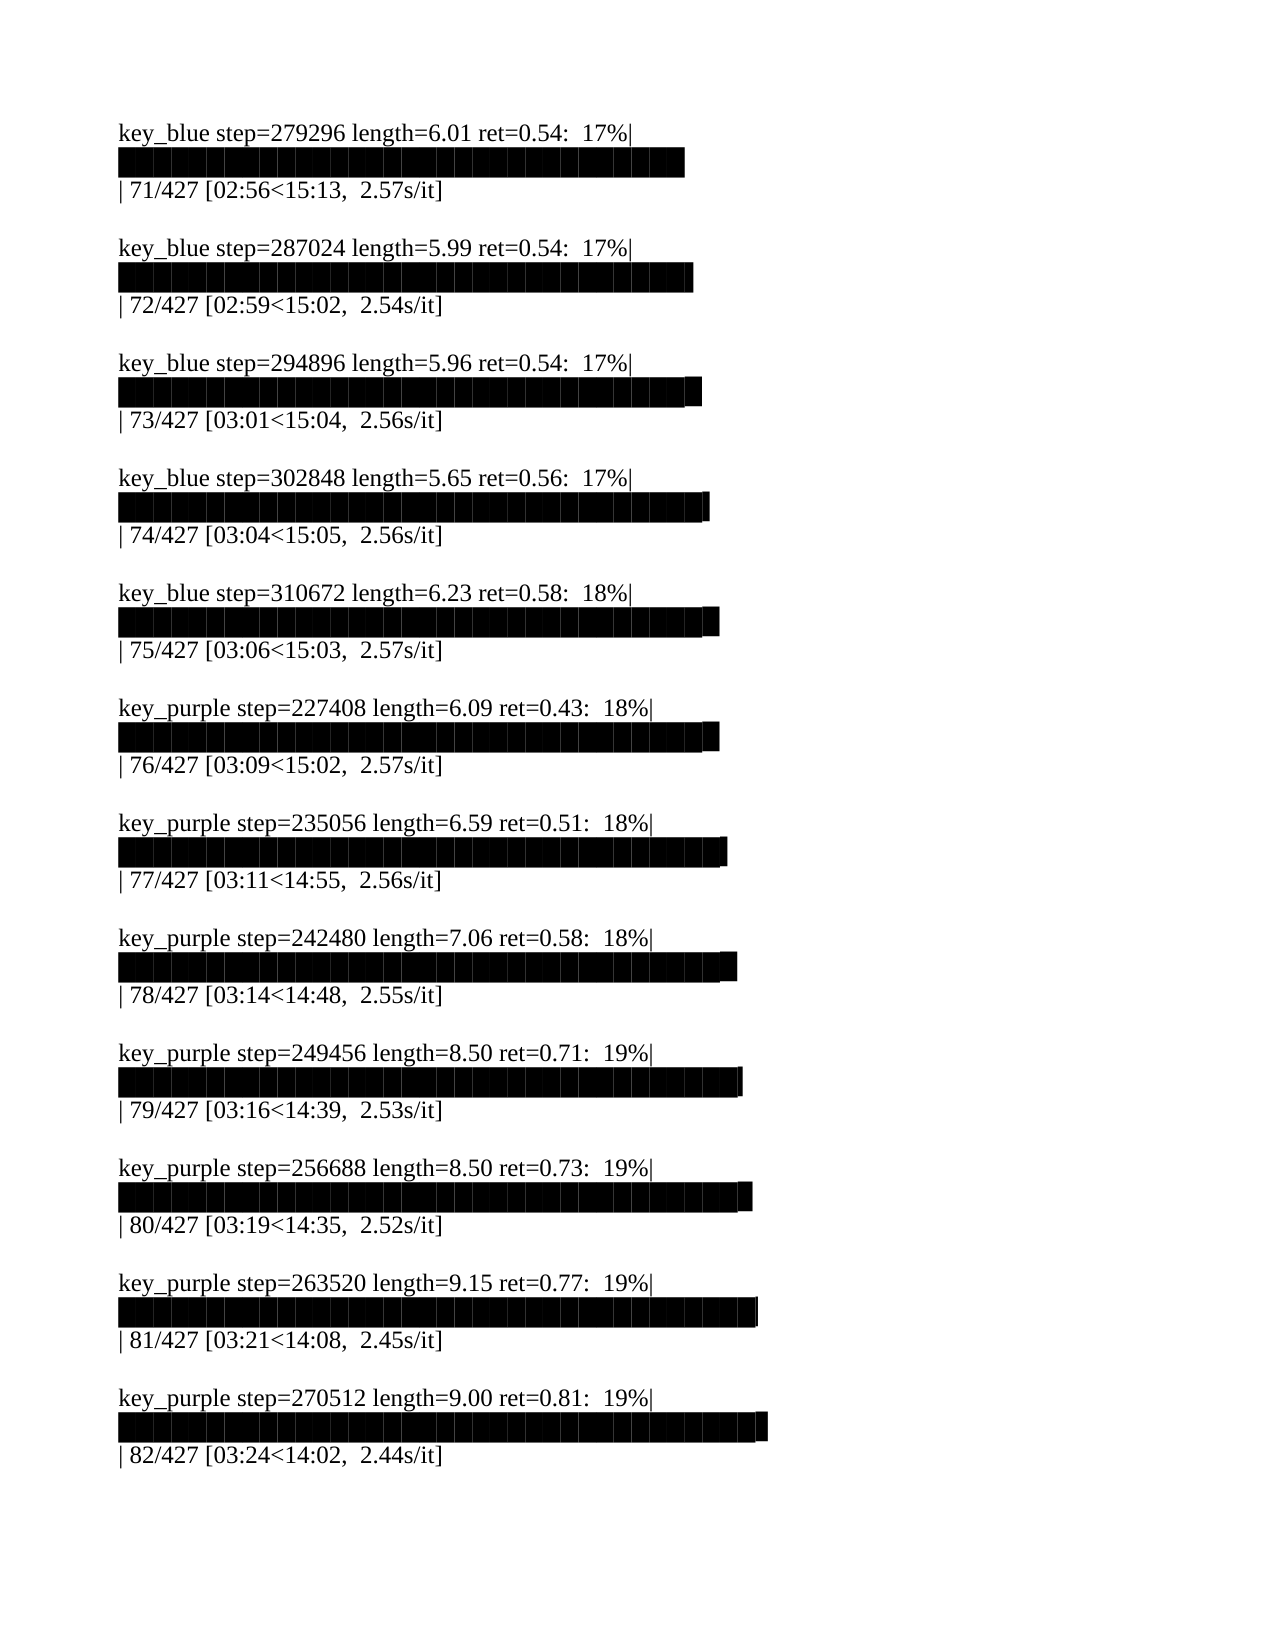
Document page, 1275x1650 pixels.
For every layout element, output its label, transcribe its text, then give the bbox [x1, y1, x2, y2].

text key_blue step=302848 length=5.65 ret=0.56: 17%|█████████████████████████████████▍ | 74/427 [03:04<15:05, 2.56s/it] [118, 463, 1157, 549]
text key_purple step=242480 length=7.06 ret=0.58: 18%|██████████████████████████████████▉ | 78/427 [03:14<14:48, 2.55s/it] [118, 923, 1157, 1009]
text key_blue step=287024 length=5.99 ret=0.54: 17%|████████████████████████████████▌ | 72/427 [02:59<15:02, 2.54s/it] [118, 233, 1157, 319]
text key_purple step=256688 length=8.50 ret=0.73: 19%|███████████████████████████████████▊ | 80/427 [03:19<14:35, 2.52s/it] [118, 1153, 1157, 1239]
text key_blue step=294896 length=5.96 ret=0.54: 17%|████████████████████████████████▉ | 73/427 [03:01<15:04, 2.56s/it] [118, 348, 1157, 434]
text key_blue step=279296 length=6.01 ret=0.54: 17%|████████████████████████████████ | 71/427 [02:56<15:13, 2.57s/it] [118, 118, 1157, 204]
text key_purple step=235056 length=6.59 ret=0.51: 18%|██████████████████████████████████▍ | 77/427 [03:11<14:55, 2.56s/it] [118, 808, 1157, 894]
text key_purple step=249456 length=8.50 ret=0.71: 19%|███████████████████████████████████▎ | 79/427 [03:16<14:39, 2.53s/it] [118, 1038, 1157, 1124]
text key_blue step=310672 length=6.23 ret=0.58: 18%|█████████████████████████████████▉ | 75/427 [03:06<15:03, 2.57s/it] [118, 578, 1157, 664]
text key_purple step=227408 length=6.09 ret=0.43: 18%|█████████████████████████████████▉ | 76/427 [03:09<15:02, 2.57s/it] [118, 693, 1157, 779]
text key_purple step=263520 length=9.15 ret=0.77: 19%|████████████████████████████████████▏ | 81/427 [03:21<14:08, 2.45s/it] [118, 1268, 1157, 1354]
text key_purple step=270512 length=9.00 ret=0.81: 19%|████████████████████████████████████▋ | 82/427 [03:24<14:02, 2.44s/it] [118, 1383, 1157, 1469]
